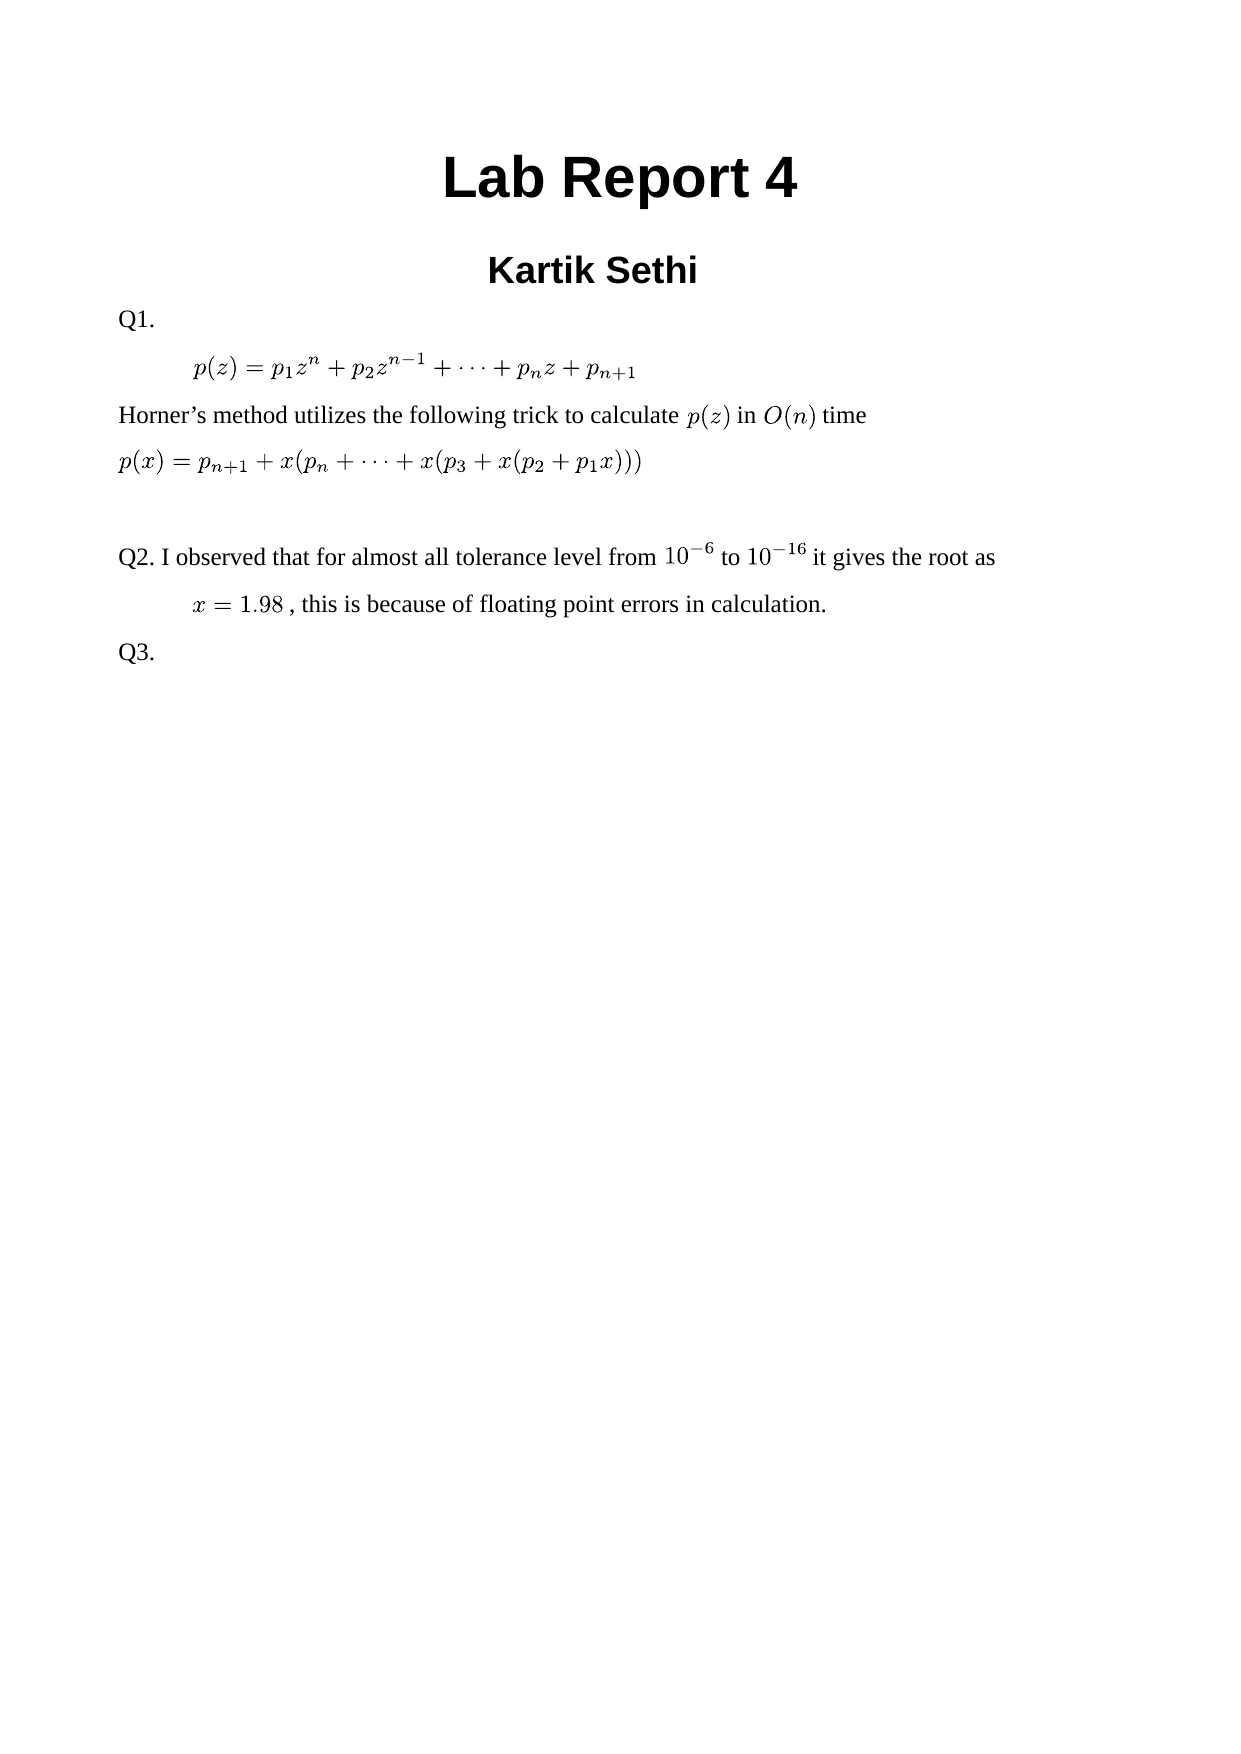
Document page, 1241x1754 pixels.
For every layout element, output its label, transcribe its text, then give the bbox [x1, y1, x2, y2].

text Q3. [118, 637, 1122, 666]
title Lab Report 4 [118, 143, 1122, 210]
text , this is because of floating point errors in calculation. [118, 589, 1122, 618]
text Q1. [118, 304, 1122, 333]
subtitle Kartik Sethi [118, 248, 1122, 291]
text Horner’s method utilizes the following trick to calculate in time [118, 401, 1122, 431]
text Q2. I observed that for almost all tolerance level from to it gives the root as [118, 541, 1122, 570]
